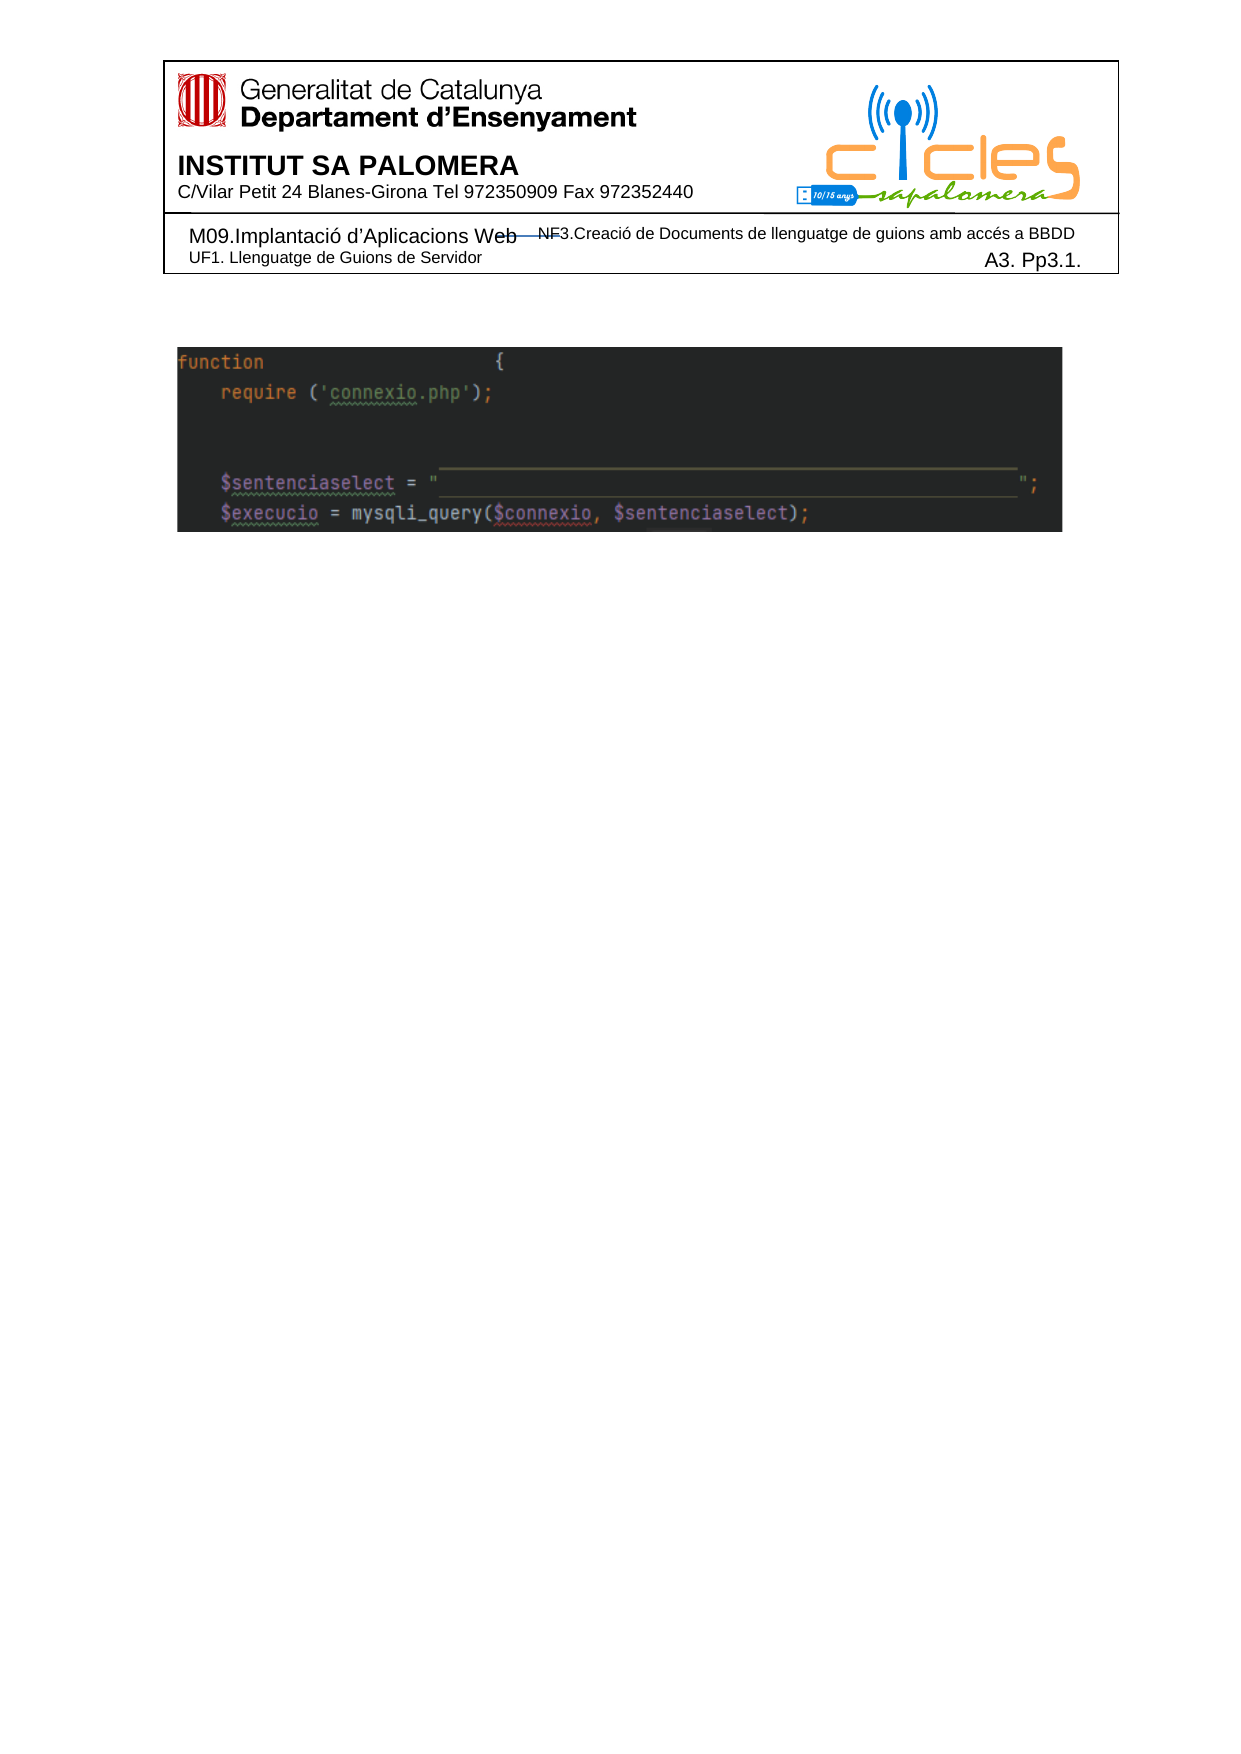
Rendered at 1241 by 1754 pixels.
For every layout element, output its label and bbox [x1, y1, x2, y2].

picture [177, 347, 1063, 532]
picture [791, 71, 1085, 218]
